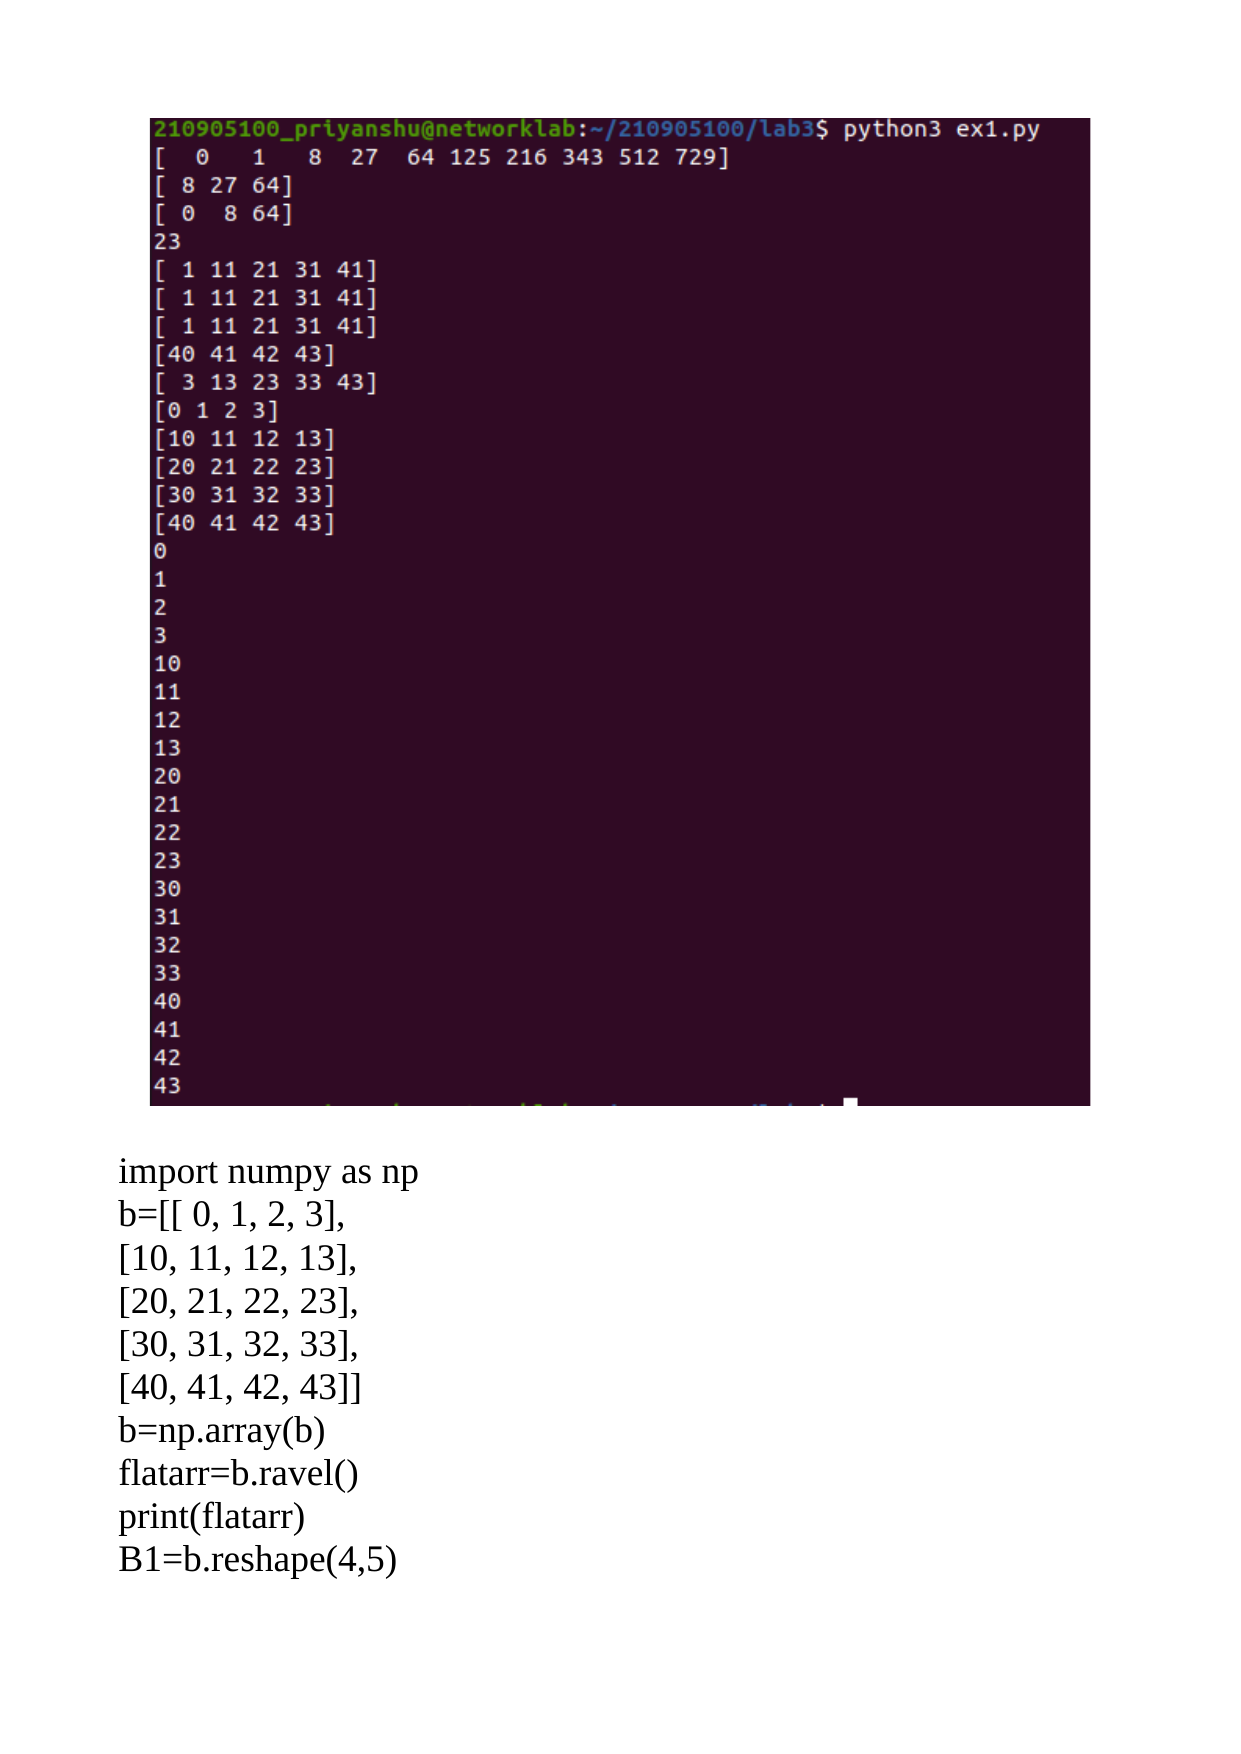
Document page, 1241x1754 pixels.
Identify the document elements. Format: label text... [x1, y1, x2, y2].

text flatarr=b.ravel() [118, 1451, 1122, 1494]
text [10, 11, 12, 13], [118, 1235, 1122, 1278]
text B1=b.reshape(4,5) [118, 1537, 1122, 1580]
text [40, 41, 42, 43]] [118, 1364, 1122, 1407]
text [30, 31, 32, 33], [118, 1321, 1122, 1364]
text import numpy as np [118, 118, 1122, 1192]
text b=[[ 0, 1, 2, 3], [118, 1192, 1122, 1235]
picture [149, 118, 1091, 1106]
text [20, 21, 22, 23], [118, 1278, 1122, 1321]
text print(flatarr) [118, 1494, 1122, 1537]
text b=np.array(b) [118, 1407, 1122, 1451]
